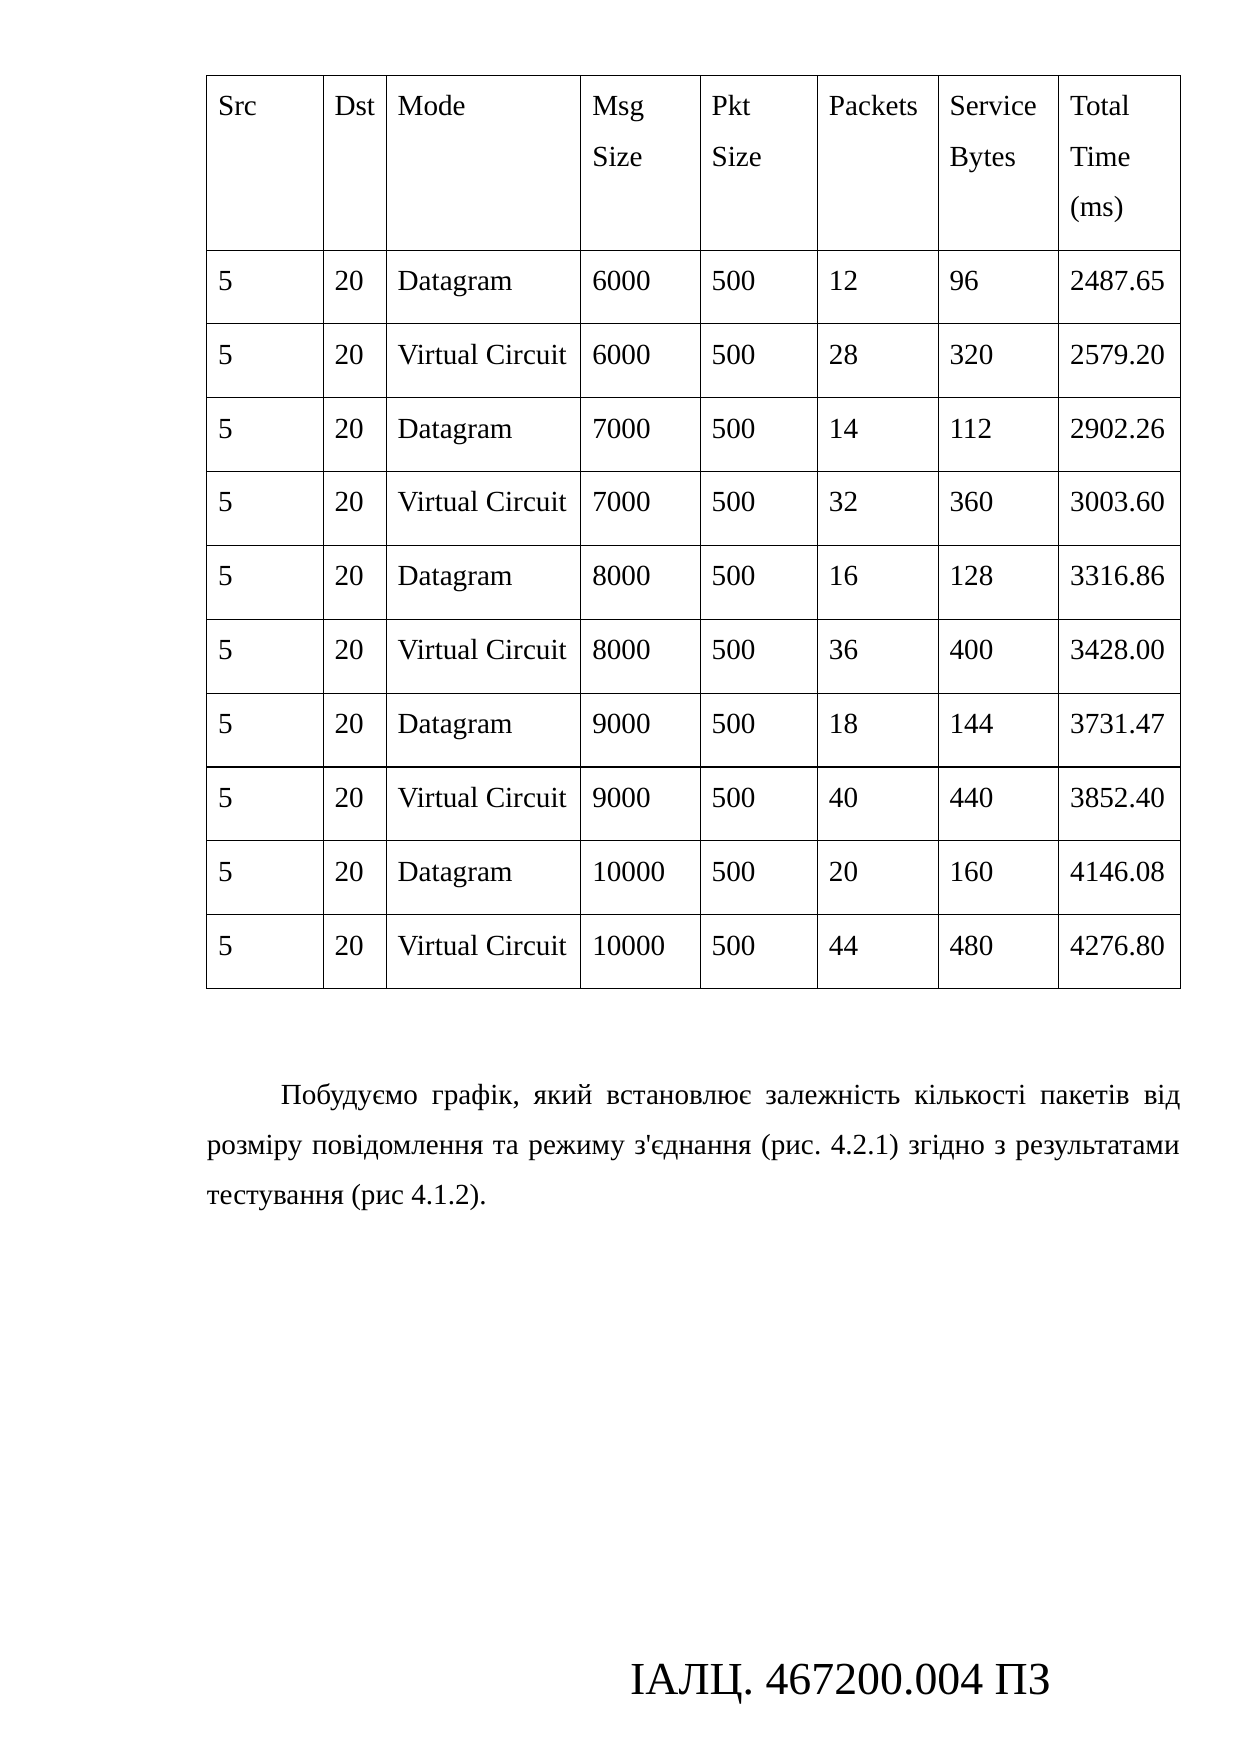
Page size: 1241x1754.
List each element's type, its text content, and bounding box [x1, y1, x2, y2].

table_cell 12 [818, 251, 938, 323]
table_cell 8000 [581, 546, 700, 619]
table_cell 5 [207, 915, 323, 988]
table_header Service Bytes [939, 76, 1058, 249]
table_cell 3731.47 [1059, 694, 1180, 766]
table_header Mode [387, 76, 580, 249]
table_cell Datagram [387, 694, 580, 766]
table_cell 20 [324, 768, 386, 840]
table_header Src [207, 76, 323, 249]
table_cell 20 [324, 398, 386, 471]
table_cell 440 [939, 768, 1058, 840]
table_cell 10000 [581, 841, 700, 914]
table_cell Virtual Circuit [387, 768, 580, 840]
table_cell 500 [701, 768, 817, 840]
table_header Pkt Size [701, 76, 817, 249]
text Побудуємо графік, який встановлює залежність кількості пакетів від розміру повідомлення та режиму з'єднання (рис. 4.2.1) згідно з результатами тестування (рис 4.1.2). [207, 1077, 1181, 1211]
table_cell 320 [939, 324, 1058, 397]
table_cell 2579.20 [1059, 324, 1180, 397]
table_cell 500 [701, 546, 817, 619]
table_cell 5 [207, 472, 323, 545]
table_cell 500 [701, 841, 817, 914]
table_cell 3003.60 [1059, 472, 1180, 545]
table_cell Datagram [387, 841, 580, 914]
table_header Msg Size [581, 76, 700, 249]
table_cell 500 [701, 915, 817, 988]
table_cell 6000 [581, 251, 700, 323]
table_cell 32 [818, 472, 938, 545]
table_cell 500 [701, 398, 817, 471]
table_cell 2487.65 [1059, 251, 1180, 323]
table_cell 9000 [581, 768, 700, 840]
table_cell 5 [207, 546, 323, 619]
table_cell 9000 [581, 694, 700, 766]
table_cell 20 [324, 251, 386, 323]
table_cell 20 [324, 472, 386, 545]
table_cell 7000 [581, 398, 700, 471]
table_cell 20 [818, 841, 938, 914]
table_cell 20 [324, 841, 386, 914]
table_cell 96 [939, 251, 1058, 323]
table_cell 480 [939, 915, 1058, 988]
table_cell 44 [818, 915, 938, 988]
table_cell Datagram [387, 546, 580, 619]
table_cell 5 [207, 398, 323, 471]
table_cell 500 [701, 251, 817, 323]
table_header Total Time (ms) [1059, 76, 1180, 249]
table_cell 8000 [581, 620, 700, 693]
table_cell Datagram [387, 398, 580, 471]
table_cell 112 [939, 398, 1058, 471]
table_cell 20 [324, 620, 386, 693]
table_cell 20 [324, 324, 386, 397]
table_header Packets [818, 76, 938, 249]
table_cell 5 [207, 620, 323, 693]
table_cell 5 [207, 841, 323, 914]
table_cell 14 [818, 398, 938, 471]
table_cell 5 [207, 324, 323, 397]
table_header Dst [324, 76, 386, 249]
table_cell 4276.80 [1059, 915, 1180, 988]
table_cell 3428.00 [1059, 620, 1180, 693]
table_cell 360 [939, 472, 1058, 545]
table_cell Datagram [387, 251, 580, 323]
table_cell 28 [818, 324, 938, 397]
table_cell 4146.08 [1059, 841, 1180, 914]
table_cell 500 [701, 694, 817, 766]
table_cell 5 [207, 251, 323, 323]
table_cell Virtual Circuit [387, 472, 580, 545]
table_cell 20 [324, 546, 386, 619]
table_cell 400 [939, 620, 1058, 693]
table_cell 10000 [581, 915, 700, 988]
table_cell 6000 [581, 324, 700, 397]
table_cell 160 [939, 841, 1058, 914]
table_cell 2902.26 [1059, 398, 1180, 471]
table_cell 3852.40 [1059, 768, 1180, 840]
table_cell 36 [818, 620, 938, 693]
table_cell Virtual Circuit [387, 620, 580, 693]
table_cell 20 [324, 915, 386, 988]
table_cell 5 [207, 768, 323, 840]
table_cell 500 [701, 472, 817, 545]
table_cell 16 [818, 546, 938, 619]
table_cell Virtual Circuit [387, 915, 580, 988]
table_cell 40 [818, 768, 938, 840]
table_cell 144 [939, 694, 1058, 766]
table_cell 5 [207, 694, 323, 766]
table_cell 20 [324, 694, 386, 766]
table_cell 500 [701, 620, 817, 693]
table_cell 128 [939, 546, 1058, 619]
table_cell 7000 [581, 472, 700, 545]
table_cell 18 [818, 694, 938, 766]
table_cell Virtual Circuit [387, 324, 580, 397]
table_cell 3316.86 [1059, 546, 1180, 619]
table_cell 500 [701, 324, 817, 397]
